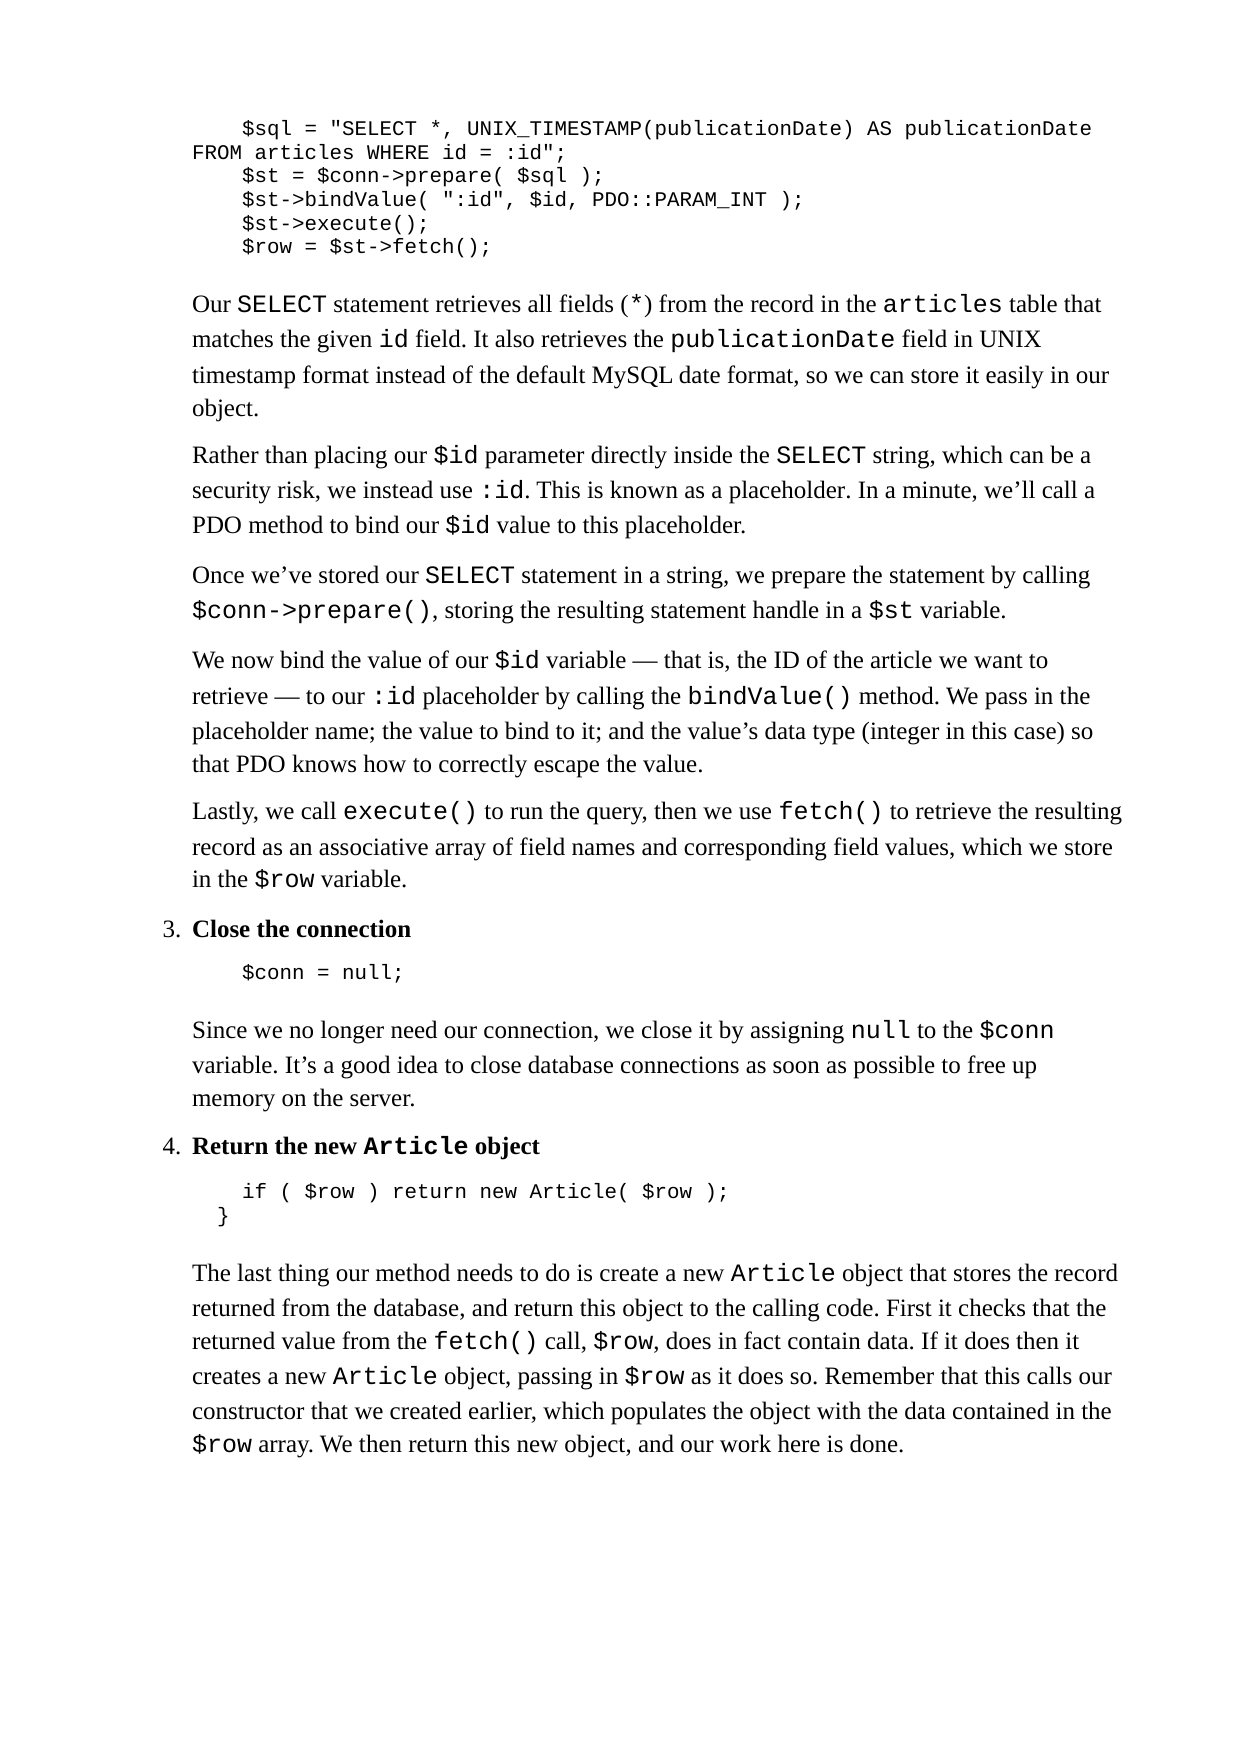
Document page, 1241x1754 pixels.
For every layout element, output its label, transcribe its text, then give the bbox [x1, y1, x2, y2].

list $st->bindValue( ":id", $id, PDO::PARAM_INT ); [162, 189, 1122, 213]
list $st = $conn->prepare( $sql ); [162, 165, 1122, 189]
list Our SELECT statement retrieves all fields (*) from the record in the articles table that matches the given id field. It also retrieves the publicationDate field in UNIX timestamp format instead of the default MySQL date format, so we can store it easily in our object. [162, 289, 1122, 421]
list Return the new Article object [162, 1131, 1122, 1162]
list The last thing our method needs to do is create a new Article object that stores the record returned from the database, and return this object to the calling code. First it checks that the returned value from the fetch() call, $row, does in fact contain data. If it does then it creates a new Article object, passing in $row as it does so. Remember that this calls our constructor that we created earlier, which populates the object with the data contained in the $row array. We then return this new object, and our work here is done. [162, 1258, 1122, 1460]
list if ( $row ) return new Article( $row ); [162, 1181, 1122, 1205]
list $st->execute(); [162, 213, 1122, 236]
list Once we’ve stored our SELECT statement in a string, we prepare the statement by calling $conn->prepare(), storing the resulting statement handle in a $st variable. [162, 561, 1122, 626]
list We now bind the value of our $id variable — that is, the ID of the article we want to retrieve — to our :id placeholder by calling the bindValue() method. We pass in the placeholder name; the value to bind to it; and the value’s data type (integer in this case) so that PDO knows how to correctly escape the value. [162, 646, 1122, 778]
list $sql = "SELECT *, UNIX_TIMESTAMP(publicationDate) AS publicationDate FROM articles WHERE id = :id"; [162, 118, 1122, 165]
list Rather than placing our $id parameter directly inside the SELECT string, which can be a security risk, we instead use :id. This is known as a placeholder. In a minute, we’ll call a PDO method to bind our $id value to this placeholder. [162, 440, 1122, 541]
list } [162, 1205, 1122, 1228]
list Close the connection [162, 914, 1122, 943]
list Lastly, we call execute() to run the query, then we use fetch() to retrieve the resulting record as an associative array of field names and corresponding field values, which we store in the $row variable. [162, 796, 1122, 895]
list Since we no longer need our connection, we close it by assigning null to the $conn variable. It’s a good idea to close database connections as soon as possible to free up memory on the server. [162, 1015, 1122, 1112]
list $conn = null; [162, 962, 1122, 986]
list $row = $st->fetch(); [162, 236, 1122, 260]
